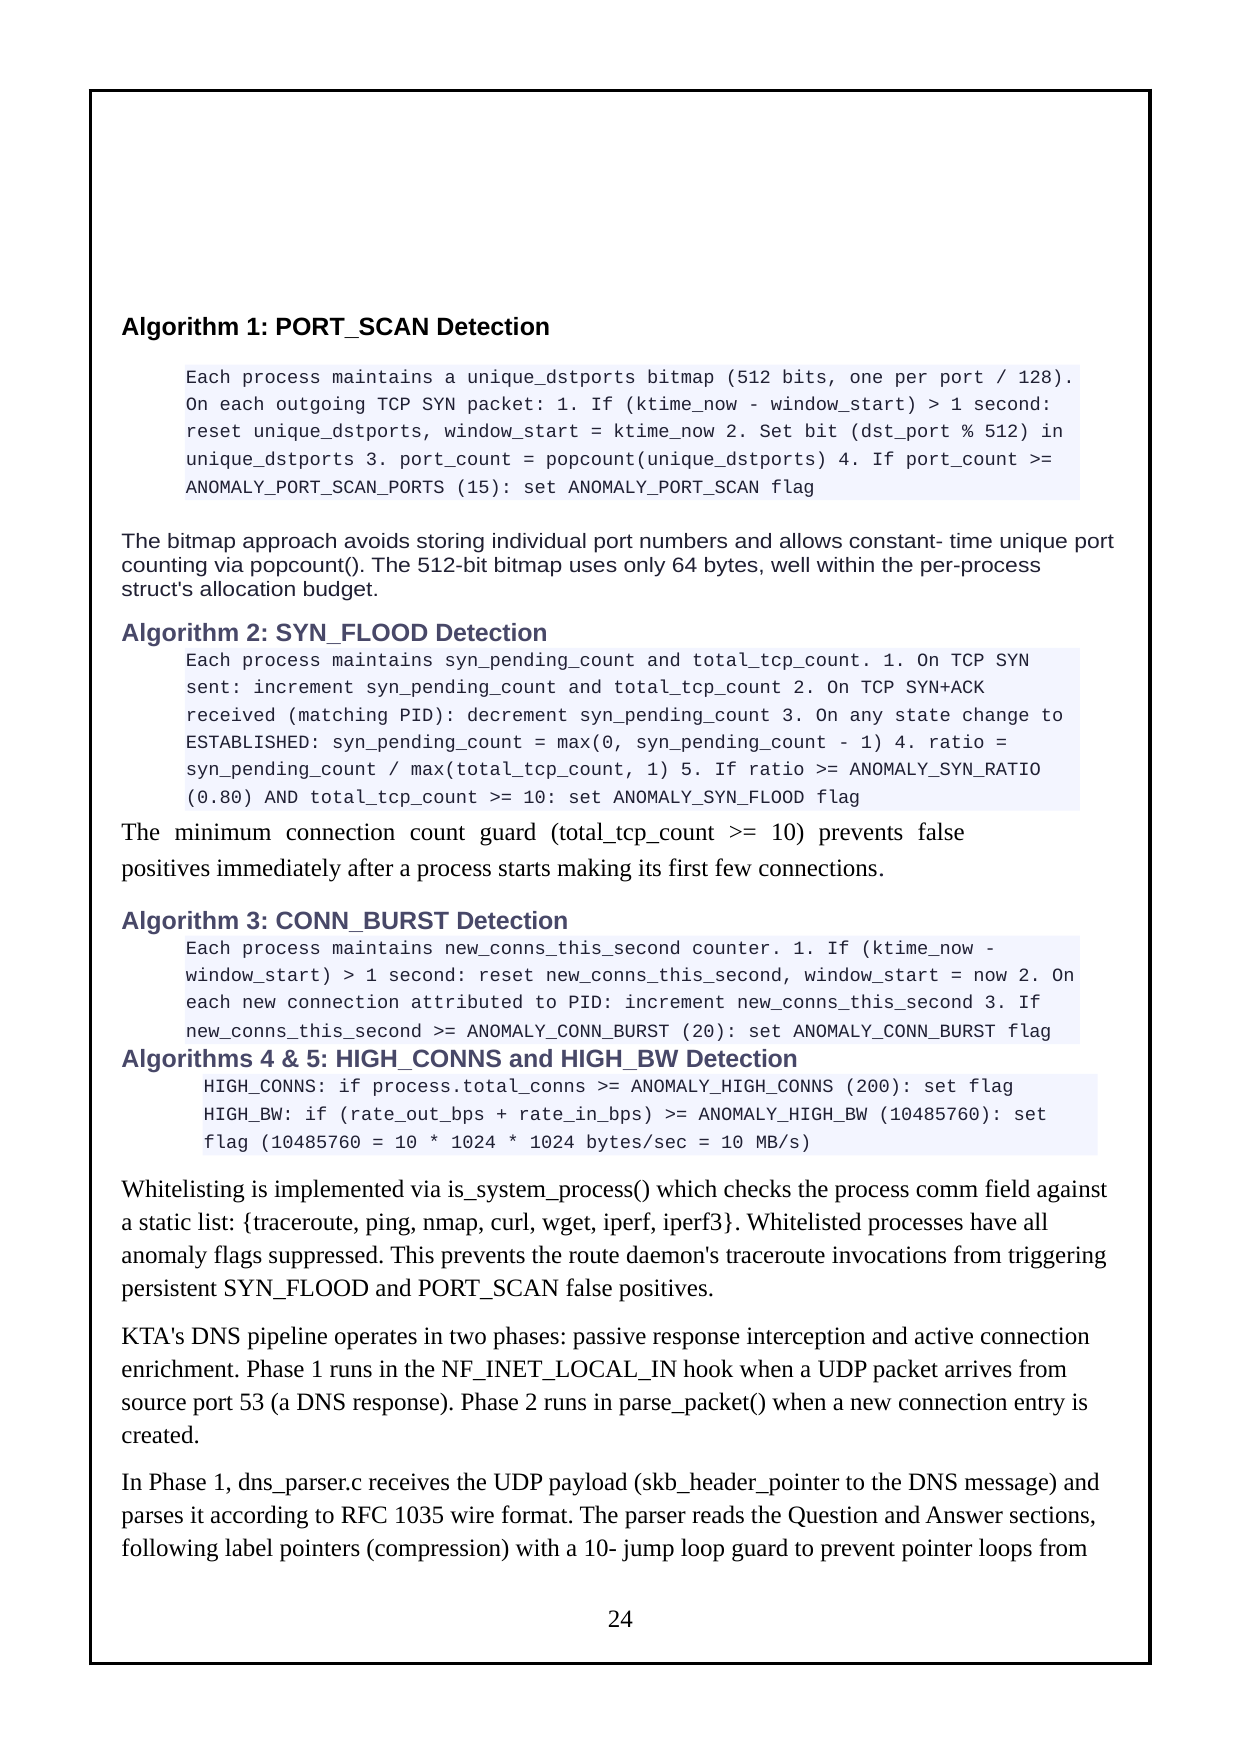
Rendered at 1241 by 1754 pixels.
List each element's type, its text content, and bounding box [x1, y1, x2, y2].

text HIGH_CONNS: if process.total_conns >= ANOMALY_HIGH_CONNS (200): set flag HIGH_BW: if (rate_out_bps + rate_in_bps) >= ANOMALY_HIGH_BW (10485760): set [203, 1077, 1098, 1126]
subtitle Algorithm 2: SYN_FLOOD Detection [121, 618, 1119, 647]
subtitle Algorithm 3: CONN_BURST Detection [121, 906, 1119, 935]
text (0.80) AND total_tcp_count >= 10: set ANOMALY_SYN_FLOOD flag [186, 788, 1080, 809]
text The minimum connection count guard (total_tcp_count >= 10) prevents false positives immediately after a process starts making its first few connections. [121, 663, 966, 882]
text Each process maintains syn_pending_count and total_tcp_count. 1. On TCP SYN sent: increment syn_pending_count and total_tcp_count 2. On TCP SYN+ACK received (matching PID): decrement syn_pending_count 3. On any state change to ESTABLISHED: syn_pending_count = max(0, syn_pending_count - 1) 4. ratio = syn_pending_count / max(total_tcp_count, 1) 5. If ratio >= ANOMALY_SYN_RATIO [186, 651, 1073, 781]
text Each process maintains a unique_dstports bitmap (512 bits, one per port / 128). On each outgoing TCP SYN packet: 1. If (ktime_now - window_start) > 1 second: reset unique_dstports, window_start = ktime_now 2. Set bit (dst_port % 512) in unique_dstports 3. port_count = popcount(unique_dstports) 4. If port_count >= [186, 368, 1080, 471]
subtitle The bitmap approach avoids storing individual port numbers and allows constant- time unique port counting via popcount(). The 512-bit bitmap uses only 64 bytes, well within the per-process struct's allocation budget. [121, 529, 1119, 601]
text KTA's DNS pipeline operates in two phases: passive response interception and active connection enrichment. Phase 1 runs in the NF_INET_LOCAL_IN hook when a UDP packet arrives from source port 53 (a DNS response). Phase 2 runs in parse_packet() when a new connection entry is created. [121, 1321, 1119, 1449]
subtitle Algorithm 1: PORT_SCAN Detection [121, 312, 1119, 340]
text Each process maintains new_conns_this_second counter. 1. If (ktime_now - window_start) > 1 second: reset new_conns_this_second, window_start = now 2. On each new connection attributed to PID: increment new_conns_this_second 3. If [186, 939, 1080, 1014]
text new_conns_this_second >= ANOMALY_CONN_BURST (20): set ANOMALY_CONN_BURST flag [186, 1021, 1080, 1043]
text Algorithms 4 & 5: HIGH_CONNS and HIGH_BW Detection [121, 953, 1119, 1073]
text In Phase 1, dns_parser.c receives the UDP payload (skb_header_pointer to the DNS message) and parses it according to RFC 1035 wire format. The parser reads the Question and Answer sections, following label pointers (compression) with a 10- jump loop guard to prevent pointer loops from [121, 1467, 1119, 1562]
text ANOMALY_PORT_SCAN_PORTS (15): set ANOMALY_PORT_SCAN flag [186, 477, 1080, 499]
text Whitelisting is implemented via is_system_process() which checks the process comm field against a static list: {traceroute, ping, nmap, curl, wget, iperf, iperf3}. Whitelisted processes have all anomaly flags suppressed. This prevents the route daemon's traceroute invocations from triggering persistent SYN_FLOOD and PORT_SCAN false positives. [121, 1174, 1119, 1302]
text flag (10485760 = 10 * 1024 * 1024 bytes/sec = 10 MB/s) [203, 1133, 1098, 1154]
